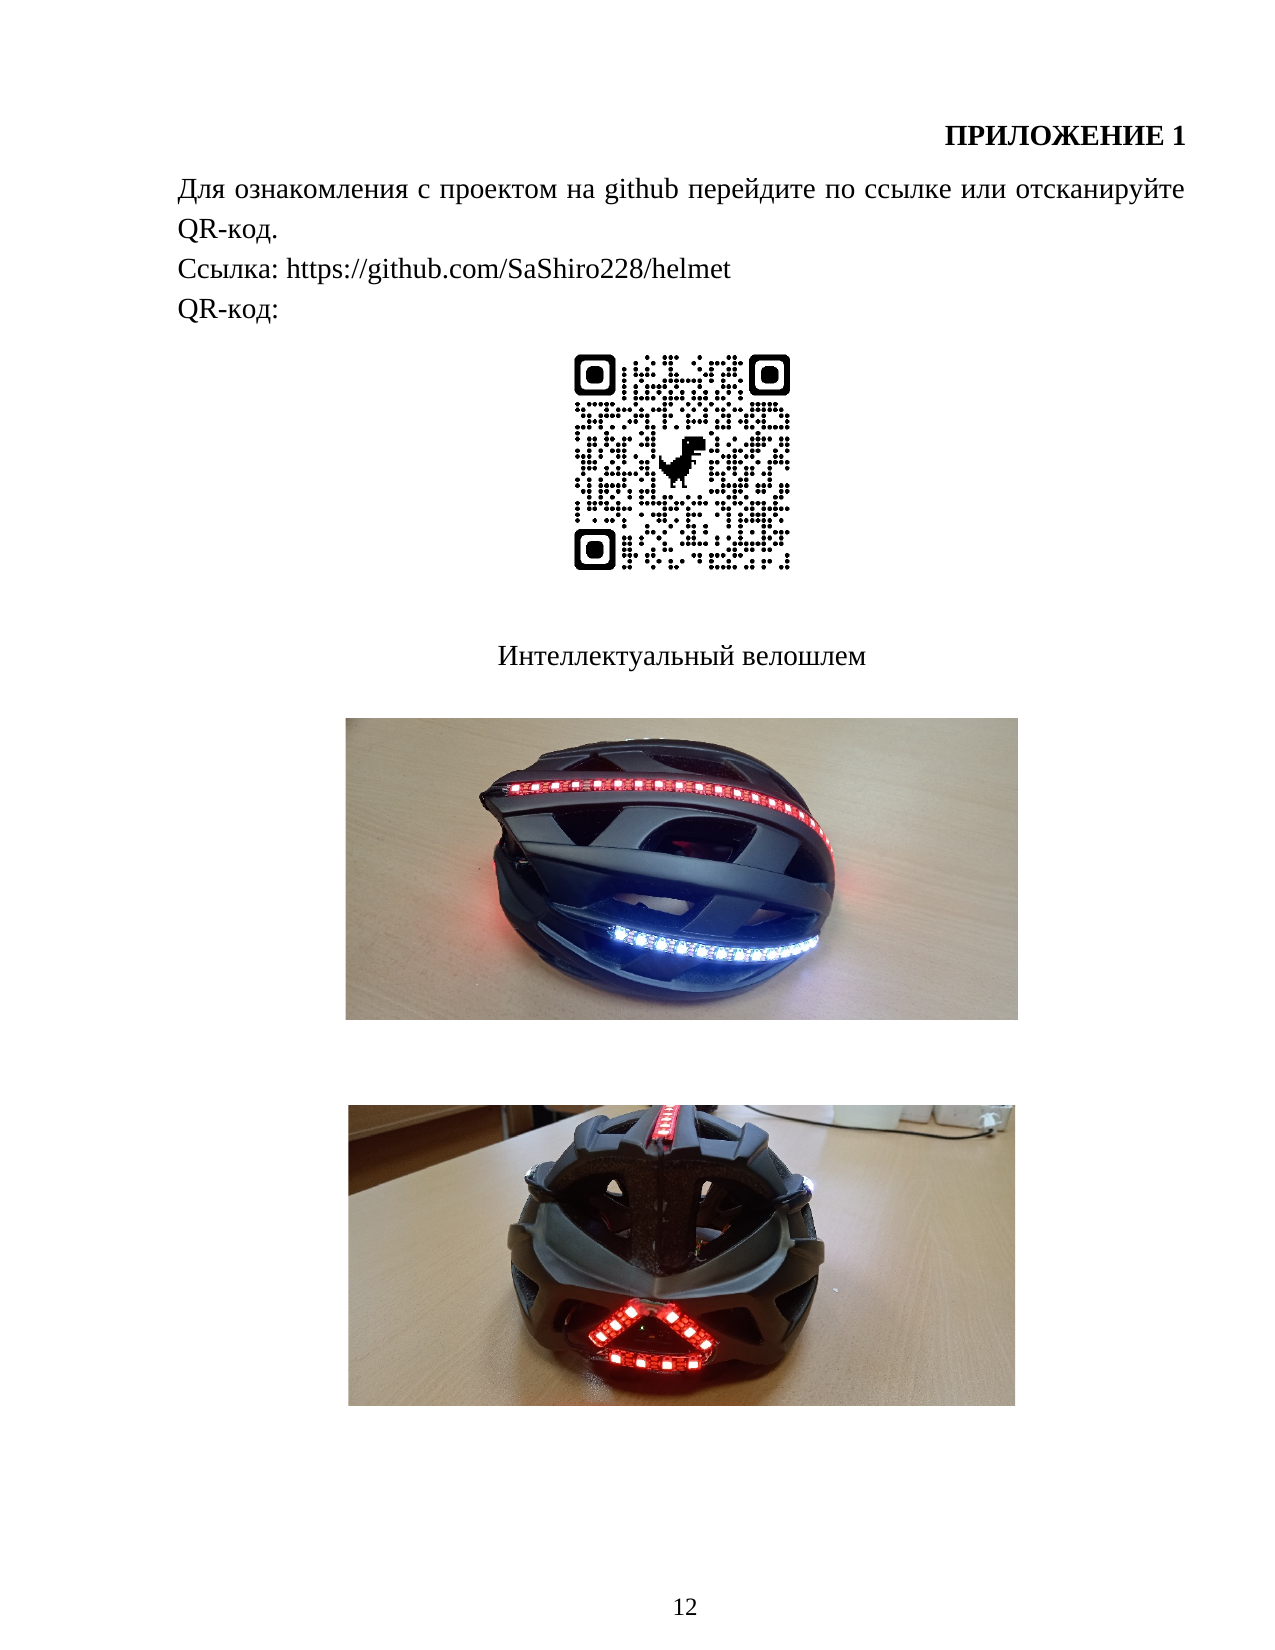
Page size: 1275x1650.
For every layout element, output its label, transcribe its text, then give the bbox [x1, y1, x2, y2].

text QR-код: [177, 291, 1186, 325]
text Для ознакомления с проектом на github перейдите по ссылке или отсканируйте QR-код. [177, 171, 1186, 244]
picture [551, 331, 813, 593]
table_cell [166, 1065, 1198, 1451]
text Ссылка: https://github.com/SaShiro228/helmet [177, 251, 1186, 285]
picture [348, 1105, 1016, 1406]
text Интеллектуальный велошлем [177, 638, 1186, 672]
table_header [166, 679, 1198, 1065]
picture [345, 718, 1018, 1020]
text ПРИЛОЖЕНИЕ 1 [177, 118, 1186, 152]
